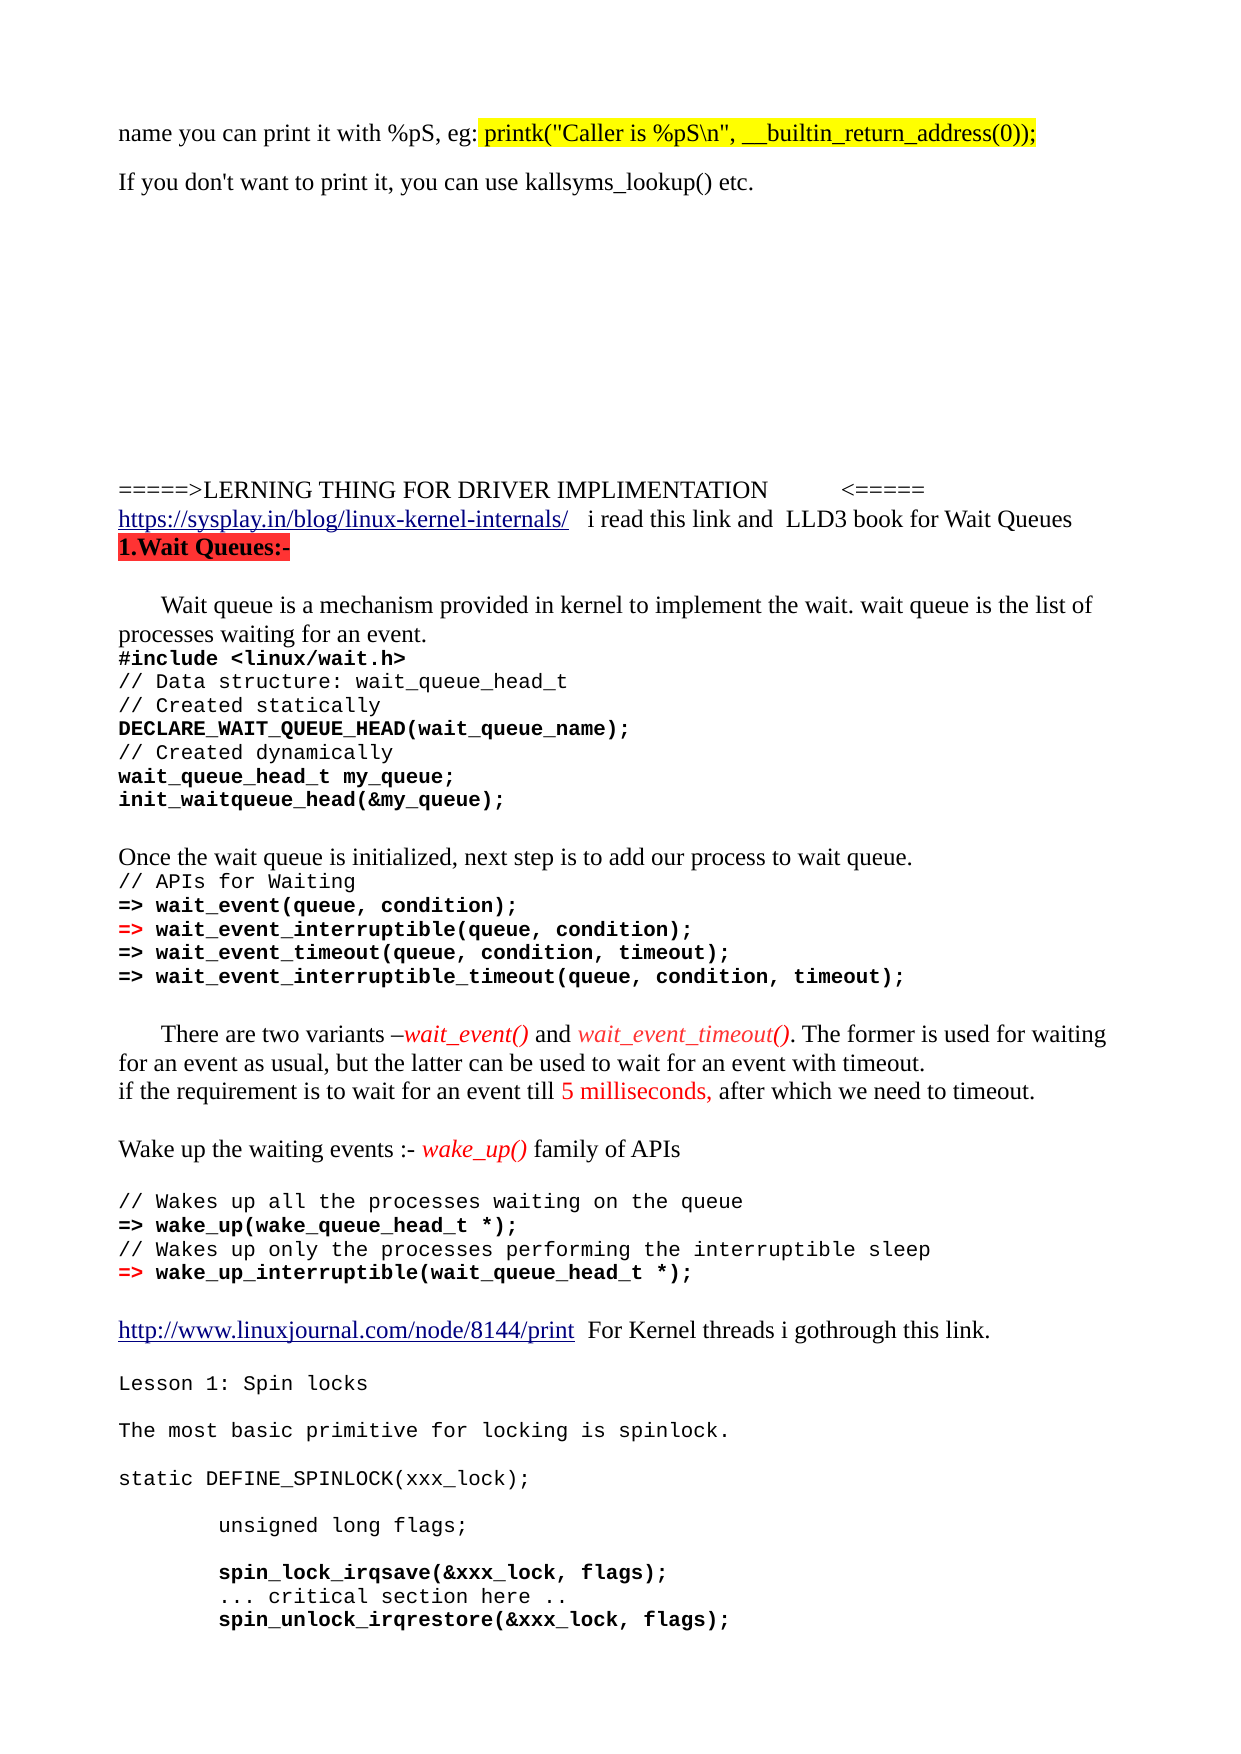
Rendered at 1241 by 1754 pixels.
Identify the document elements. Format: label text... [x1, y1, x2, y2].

text =====> LERNING THING FOR DRIVER IMPLIMENTATION <===== [118, 475, 1122, 504]
text wait_queue_head_t my_queue; [118, 766, 1122, 789]
text #include <linux/wait.h> [118, 647, 1122, 671]
text spin_unlock_irqrestore(&xxx_lock, flags); [118, 1609, 1122, 1633]
text unsigned long flags; [118, 1515, 1122, 1538]
text http://www.linuxjournal.com/node/8144/print For Kernel threads i gothrough this link. [118, 1316, 1122, 1344]
text // Created statically [118, 695, 1122, 718]
text // Data structure: wait_queue_head_t [118, 671, 1122, 695]
text => wait_event(queue, condition); [118, 895, 1122, 918]
text init_waitqueue_head(&my_queue); [118, 789, 1122, 813]
text Once the wait queue is initialized, next step is to add our process to wait queue. [118, 842, 1122, 871]
text => wake_up(wake_queue_head_t *); [118, 1215, 1122, 1239]
text If you don't want to print it, you can use kallsyms_lookup() etc. [118, 167, 1122, 196]
text // Created dynamically [118, 742, 1122, 766]
text => wait_event_interruptible_timeout(queue, condition, timeout); [118, 966, 1122, 989]
text There are two variants –wait_event() and wait_event_timeout(). The former is used for waiting for an event as usual, but the latter can be used to wait for an event with timeout. [118, 1019, 1122, 1076]
text Wake up the waiting events :- wake_up() family of APIs [118, 1134, 1122, 1163]
text Wait queue is a mechanism provided in kernel to implement the wait. wait queue is the list of processes waiting for an event. [118, 590, 1122, 647]
text => wake_up_interruptible(wait_queue_head_t *); [118, 1262, 1122, 1286]
text => wait_event_interruptible(queue, condition); [118, 918, 1122, 942]
text // Wakes up all the processes waiting on the queue [118, 1191, 1122, 1215]
text 1.Wait Queues:- [118, 532, 1122, 561]
text ... critical section here .. [118, 1586, 1122, 1609]
text https://sysplay.in/blog/linux-kernel-internals/ i read this link and LLD3 book for Wait Queues [118, 504, 1122, 532]
text The most basic primitive for locking is spinlock. [118, 1420, 1122, 1444]
text name you can print it with %pS, eg: printk("Caller is %pS\n", __builtin_return_address(0)); [118, 118, 1122, 147]
text static DEFINE_SPINLOCK(xxx_lock); [118, 1468, 1122, 1491]
text spin_lock_irqsave(&xxx_lock, flags); [118, 1562, 1122, 1586]
text => wait_event_timeout(queue, condition, timeout); [118, 942, 1122, 966]
text DECLARE_WAIT_QUEUE_HEAD(wait_queue_name); [118, 718, 1122, 742]
text // Wakes up only the processes performing the interruptible sleep [118, 1239, 1122, 1262]
text // APIs for Waiting [118, 871, 1122, 895]
text Lesson 1: Spin locks [118, 1373, 1122, 1397]
text if the requirement is to wait for an event till 5 milliseconds, after which we need to timeout. [118, 1076, 1122, 1105]
